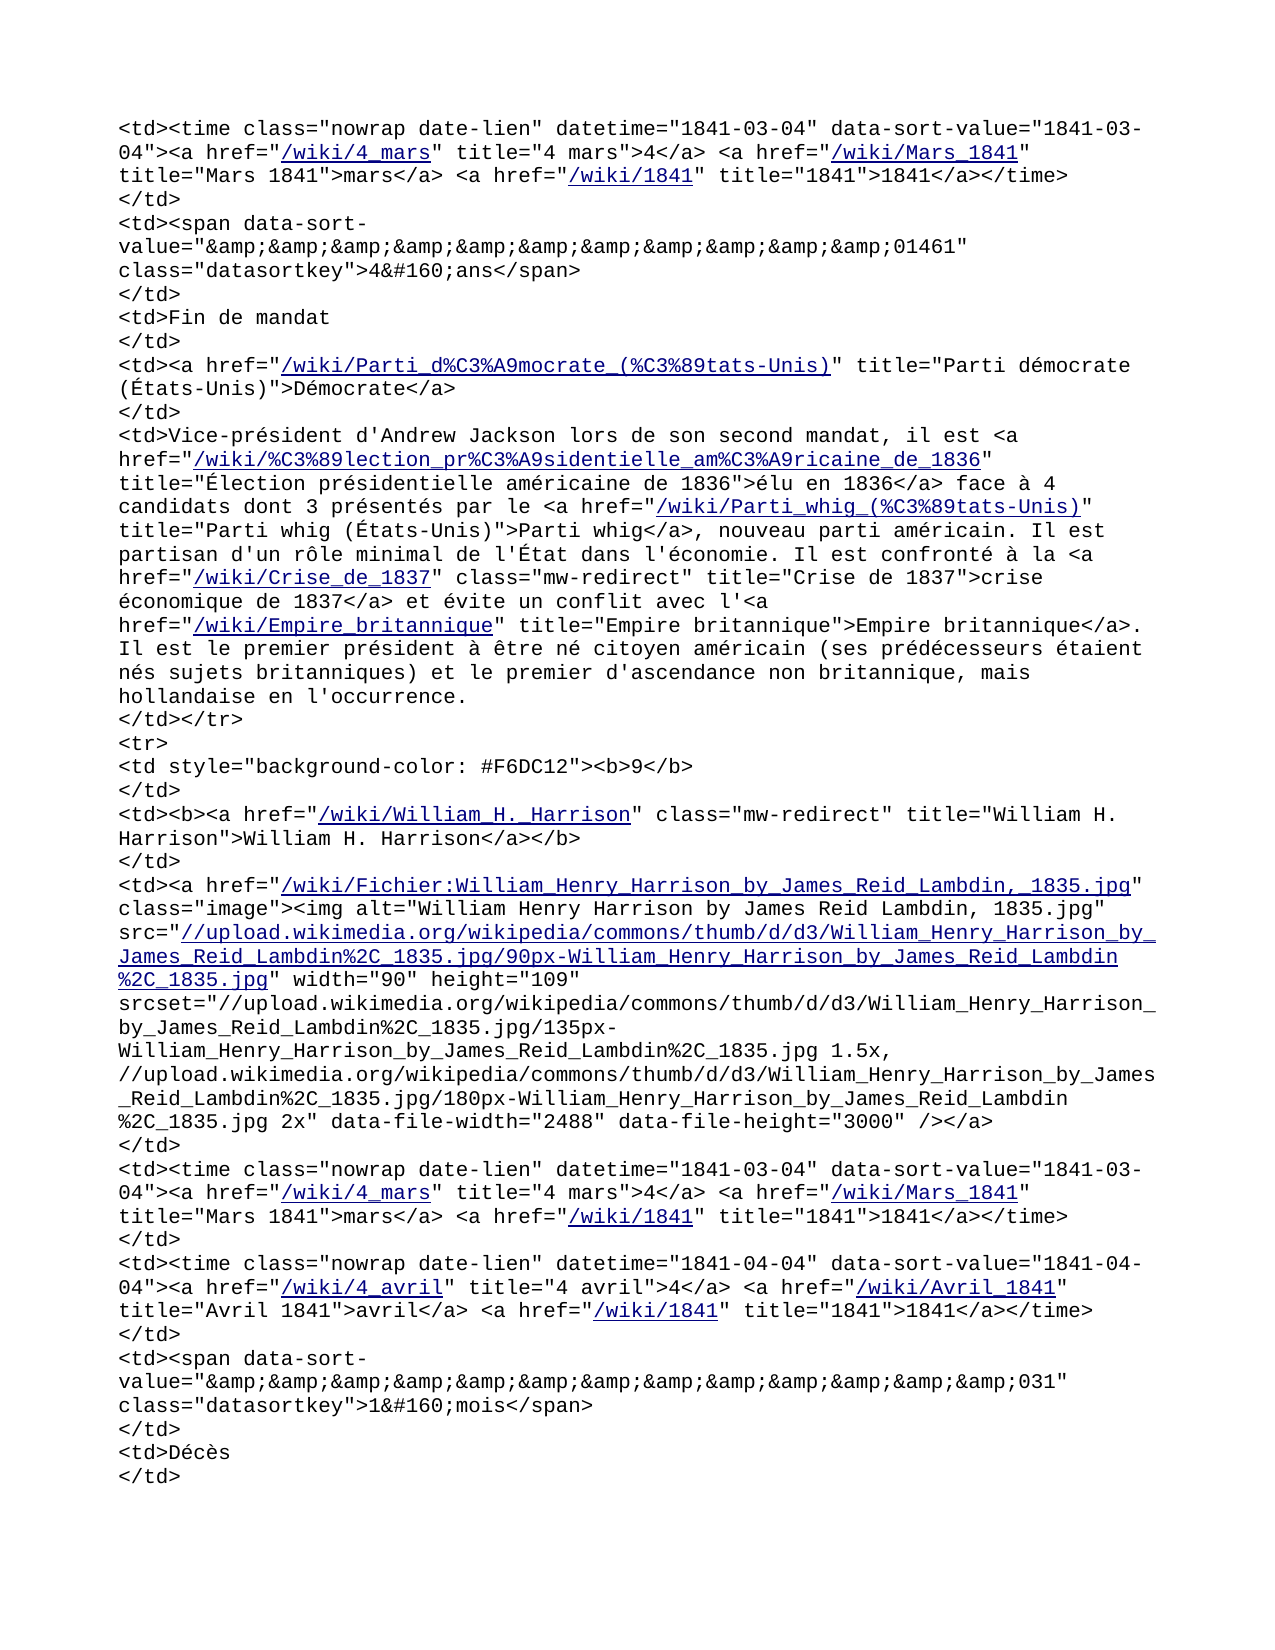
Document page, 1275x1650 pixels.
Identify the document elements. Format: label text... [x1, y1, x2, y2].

text <tr> [118, 733, 1157, 757]
text </td> [118, 1135, 1157, 1158]
text <td><span data-sort-value="&amp;&amp;&amp;&amp;&amp;&amp;&amp;&amp;&amp;&amp;&amp;&amp;&amp;031" class="datasortkey">1&#160;mois</span> [118, 1348, 1157, 1419]
text </td> [118, 284, 1157, 307]
text <td><a href="/wiki/Parti_d%C3%A9mocrate_(%C3%89tats-Unis)" title="Parti démocrate (États-Unis)">Démocrate</a> [118, 354, 1157, 402]
text <td><b><a href="/wiki/William_H._Harrison" class="mw-redirect" title="William H. Harrison">William H. Harrison</a></b> [118, 804, 1157, 851]
text <td style="background-color: #F6DC12"><b>9</b> [118, 757, 1157, 780]
text <td><time class="nowrap date-lien" datetime="1841-04-04" data-sort-value="1841-04-04"><a href="/wiki/4_avril" title="4 avril">4</a> <a href="/wiki/Avril_1841" title="Avril 1841">avril</a> <a href="/wiki/1841" title="1841">1841</a></time> [118, 1253, 1157, 1324]
text <td><time class="nowrap date-lien" datetime="1841-03-04" data-sort-value="1841-03-04"><a href="/wiki/4_mars" title="4 mars">4</a> <a href="/wiki/Mars_1841" title="Mars 1841">mars</a> <a href="/wiki/1841" title="1841">1841</a></time> [118, 1158, 1157, 1229]
text <td>Décès [118, 1442, 1157, 1466]
text </td></tr> [118, 709, 1157, 733]
text <td>Vice-président d'Andrew Jackson lors de son second mandat, il est <a href="/wiki/%C3%89lection_pr%C3%A9sidentielle_am%C3%A9ricaine_de_1836" title="Élection présidentielle américaine de 1836">élu en 1836</a> face à 4 candidats dont 3 présentés par le <a href="/wiki/Parti_whig_(%C3%89tats-Unis)" title="Parti whig (États-Unis)">Parti whig</a>, nouveau parti américain. Il est partisan d'un rôle minimal de l'État dans l'économie. Il est confronté à la <a href="/wiki/Crise_de_1837" class="mw-redirect" title="Crise de 1837">crise économique de 1837</a> et évite un conflit avec l'<a href="/wiki/Empire_britannique" title="Empire britannique">Empire britannique</a>. Il est le premier président à être né citoyen américain (ses prédécesseurs étaient nés sujets britanniques) et le premier d'ascendance non britannique, mais hollandaise en l'occurrence. [118, 426, 1157, 709]
text <td>Fin de mandat [118, 307, 1157, 331]
text </td> [118, 780, 1157, 804]
text </td> [118, 1466, 1157, 1489]
text <td><time class="nowrap date-lien" datetime="1841-03-04" data-sort-value="1841-03-04"><a href="/wiki/4_mars" title="4 mars">4</a> <a href="/wiki/Mars_1841" title="Mars 1841">mars</a> <a href="/wiki/1841" title="1841">1841</a></time> [118, 118, 1157, 189]
text </td> [118, 402, 1157, 426]
text </td> [118, 189, 1157, 213]
text </td> [118, 851, 1157, 875]
text <td><span data-sort-value="&amp;&amp;&amp;&amp;&amp;&amp;&amp;&amp;&amp;&amp;&amp;01461" class="datasortkey">4&#160;ans</span> [118, 213, 1157, 284]
text </td> [118, 331, 1157, 354]
text <td><a href="/wiki/Fichier:William_Henry_Harrison_by_James_Reid_Lambdin,_1835.jpg" class="image"><img alt="William Henry Harrison by James Reid Lambdin, 1835.jpg" src="//upload.wikimedia.org/wikipedia/commons/thumb/d/d3/William_Henry_Harrison_by_James_Reid_Lambdin%2C_1835.jpg/90px-William_Henry_Harrison_by_James_Reid_Lambdin%2C_1835.jpg" width="90" height="109" srcset="//upload.wikimedia.org/wikipedia/commons/thumb/d/d3/William_Henry_Harrison_by_James_Reid_Lambdin%2C_1835.jpg/135px-William_Henry_Harrison_by_James_Reid_Lambdin%2C_1835.jpg 1.5x, //upload.wikimedia.org/wikipedia/commons/thumb/d/d3/William_Henry_Harrison_by_James_Reid_Lambdin%2C_1835.jpg/180px-William_Henry_Harrison_by_James_Reid_Lambdin%2C_1835.jpg 2x" data-file-width="2488" data-file-height="3000" /></a> [118, 875, 1157, 1135]
text </td> [118, 1324, 1157, 1348]
text </td> [118, 1419, 1157, 1442]
text </td> [118, 1229, 1157, 1253]
